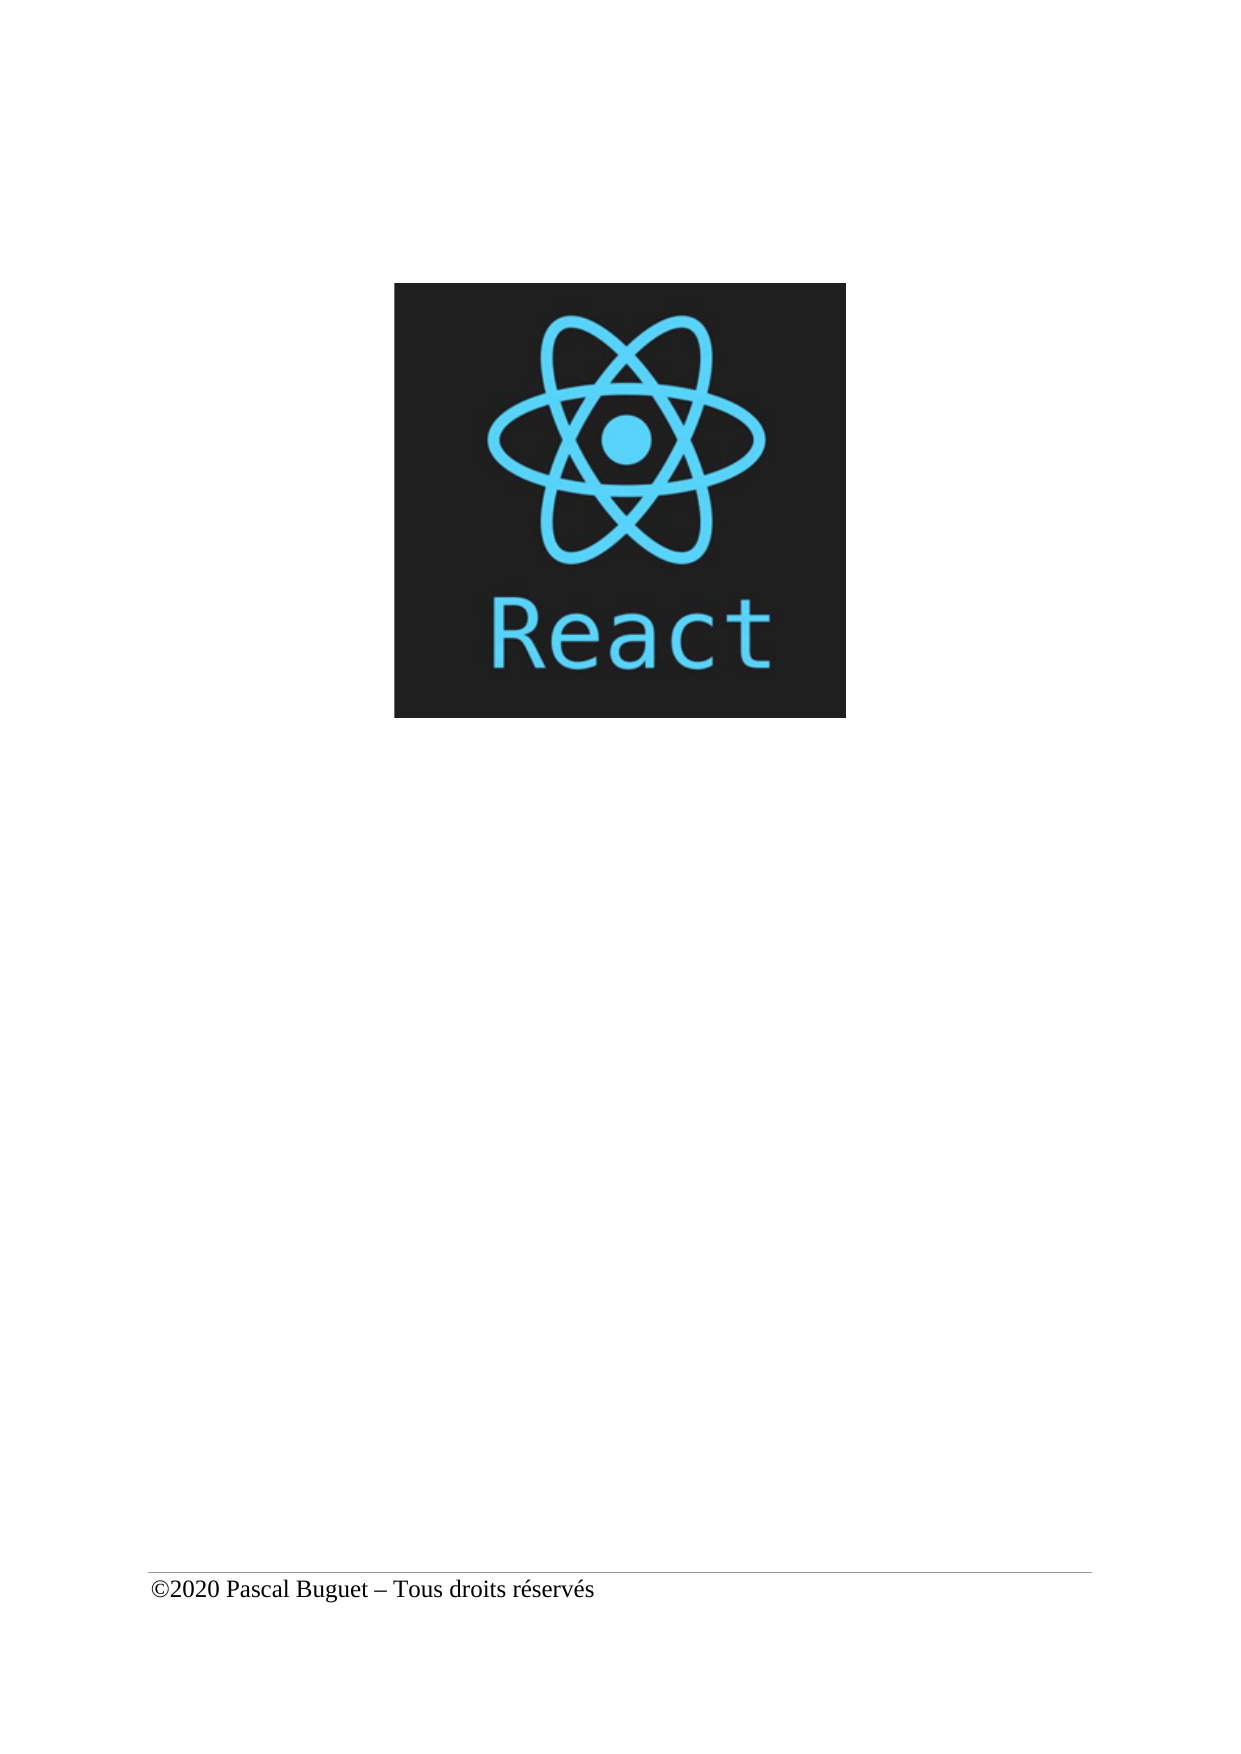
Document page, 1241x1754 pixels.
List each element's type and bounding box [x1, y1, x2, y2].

picture [394, 283, 846, 718]
